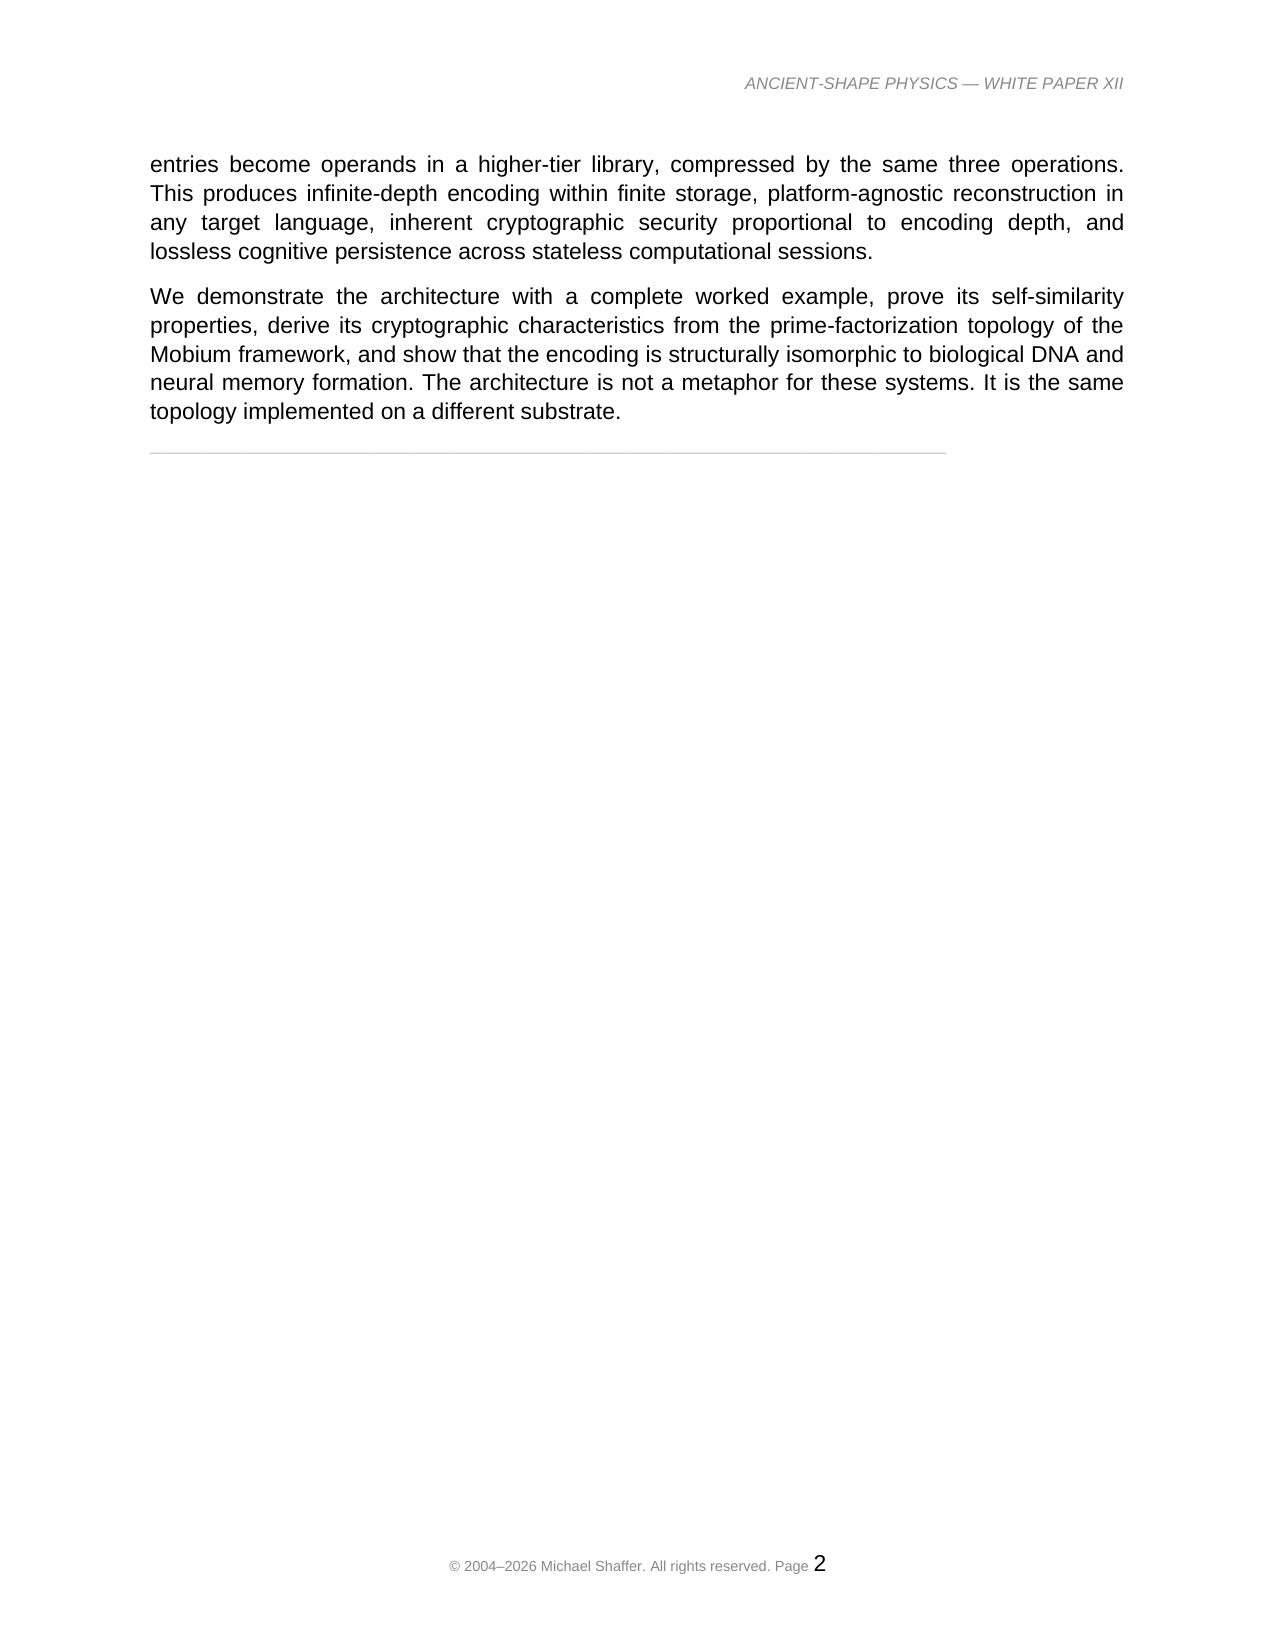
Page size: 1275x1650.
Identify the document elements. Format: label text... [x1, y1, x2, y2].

text ──────────────────────────────────────────────────────────── [150, 442, 1125, 464]
text entries become operands in a higher-tier library, compressed by the same three operations. This produces infinite-depth encoding within finite storage, platform-agnostic reconstruction in any target language, inherent cryptographic security proportional to encoding depth, and lossless cognitive persistence across stateless computational sessions. [150, 150, 1125, 265]
text We demonstrate the architecture with a complete worked example, prove its self-similarity properties, derive its cryptographic characteristics from the prime-factorization topology of the Mobium framework, and show that the encoding is structurally isomorphic to biological DNA and neural memory formation. The architecture is not a metaphor for these systems. It is the same topology implemented on a different substrate. [150, 282, 1125, 425]
